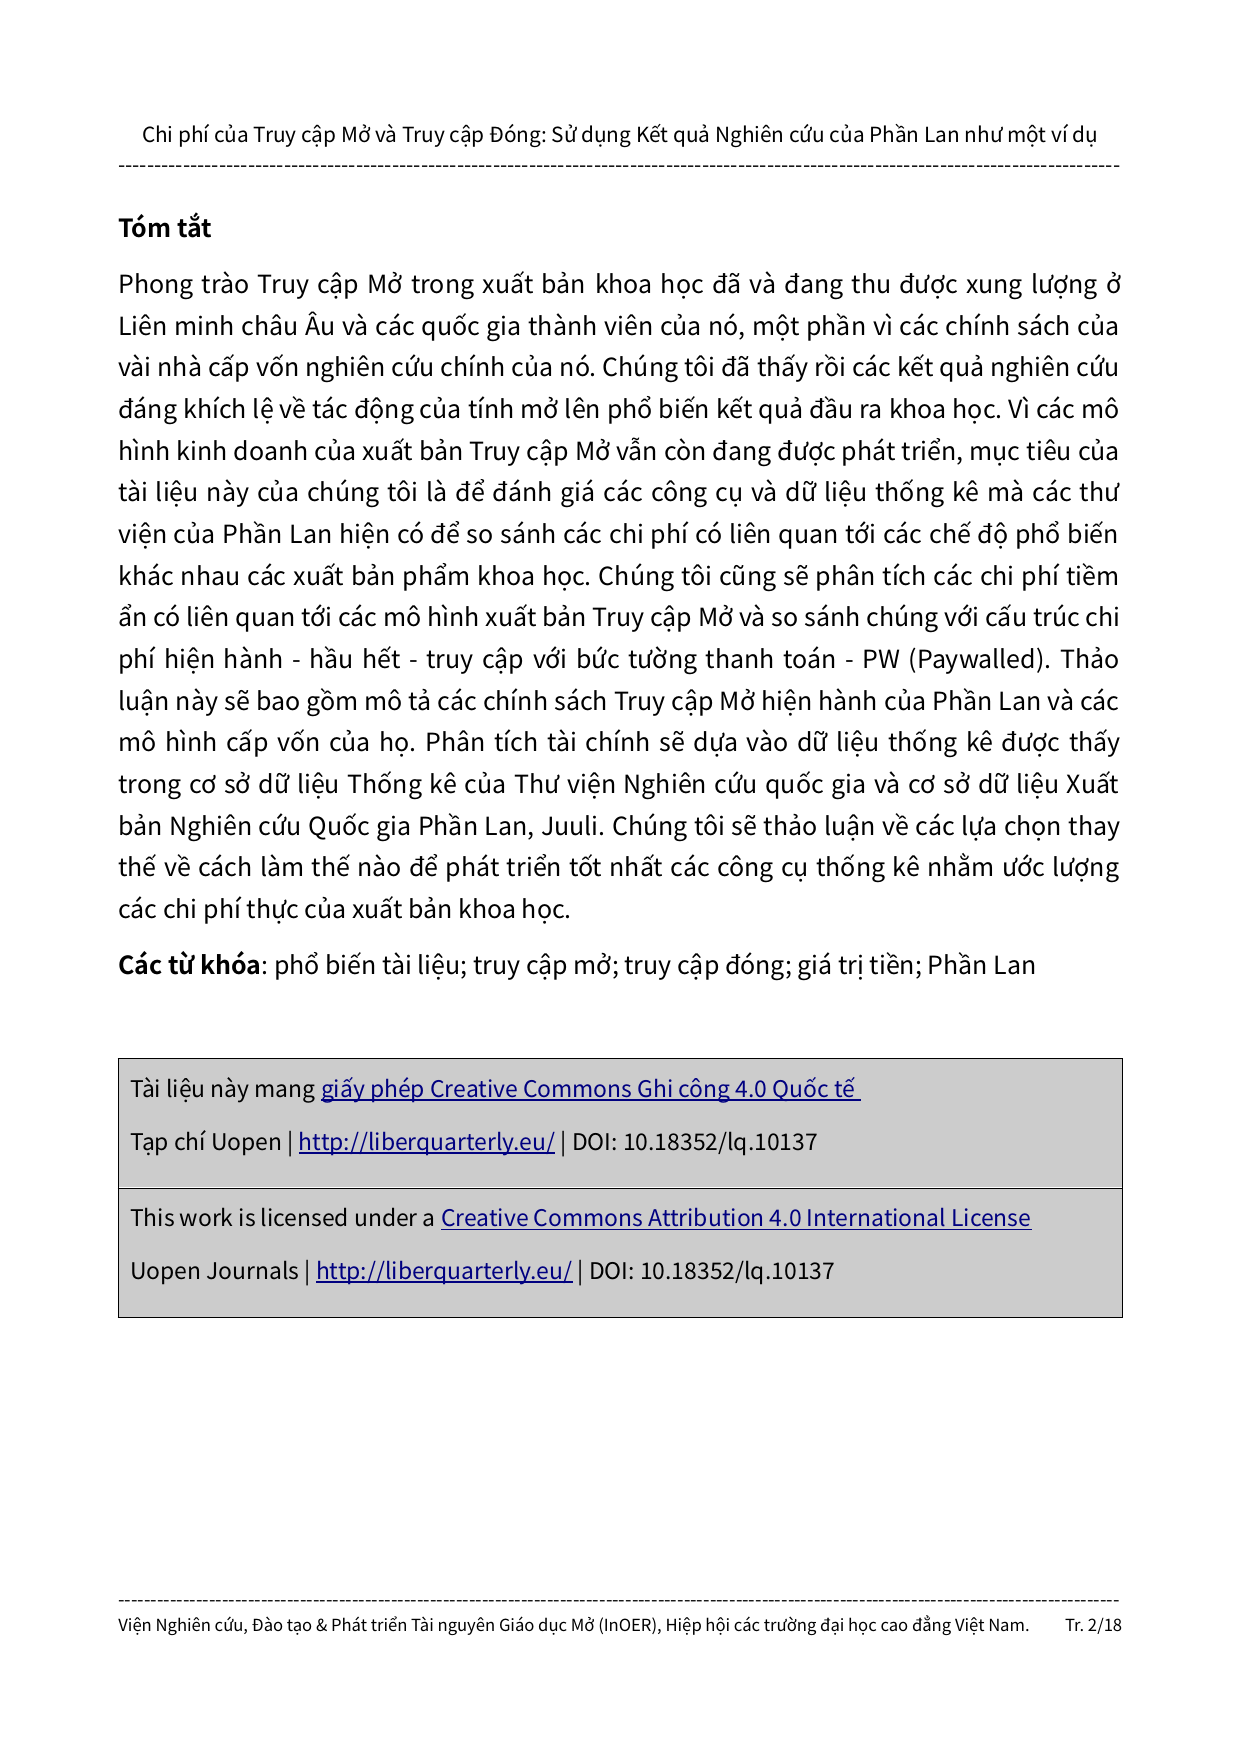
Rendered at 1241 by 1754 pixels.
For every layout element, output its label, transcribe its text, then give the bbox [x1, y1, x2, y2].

text Tóm tắt [118, 208, 1122, 244]
table_cell This work is licensed under a Creative Commons Attribution 4.0 International License Uopen Journals | http://liberquarterly.eu/ | DOI: 10.18352/lq.10137 [119, 1189, 1122, 1317]
text Phong trào Truy cập Mở trong xuất bản khoa học đã và đang thu được xung lượng ở Liên minh châu Âu và các quốc gia thành viên của nó, một phần vì các chính sách của vài nhà cấp vốn nghiên cứu chính của nó. Chúng tôi đã thấy rồi các kết quả nghiên cứu đáng khích lệ về tác động của tính mở lên phổ biến kết quả đầu ra khoa học. Vì các mô hình kinh doanh của xuất bản Truy cập Mở vẫn còn đang được phát triển, mục tiêu của tài liệu này của chúng tôi là để đánh giá các công cụ và dữ liệu thống kê mà các thư viện của Phần Lan hiện có để so sánh các chi phí có liên quan tới các chế độ phổ biến khác nhau các xuất bản phẩm khoa học. Chúng tôi cũng sẽ phân tích các chi phí tiềm ẩn có liên quan tới các mô hình xuất bản Truy cập Mở và so sánh chúng với cấu trúc chi phí hiện hành - hầu hết - truy cập với bức tường thanh toán - PW (Paywalled). Thảo luận này sẽ bao gồm mô tả các chính sách Truy cập Mở hiện hành của Phần Lan và các mô hình cấp vốn của họ. Phân tích tài chính sẽ dựa vào dữ liệu thống kê được thấy trong cơ sở dữ liệu Thống kê của Thư viện Nghiên cứu quốc gia và cơ sở dữ liệu Xuất bản Nghiên cứu Quốc gia Phần Lan, Juuli. Chúng tôi sẽ thảo luận về các lựa chọn thay thế về cách làm thế nào để phát triển tốt nhất các công cụ thống kê nhằm ước lượng các chi phí thực của xuất bản khoa học. [118, 264, 1122, 926]
text Các từ khóa: phổ biến tài liệu; truy cập mở; truy cập đóng; giá trị tiền; Phần Lan [118, 946, 1122, 982]
table_header Tài liệu này mang giấy phép Creative Commons Ghi công 4.0 Quốc tế Tạp chí Uopen | http://liberquarterly.eu/ | DOI: 10.18352/lq.10137 [119, 1059, 1122, 1187]
